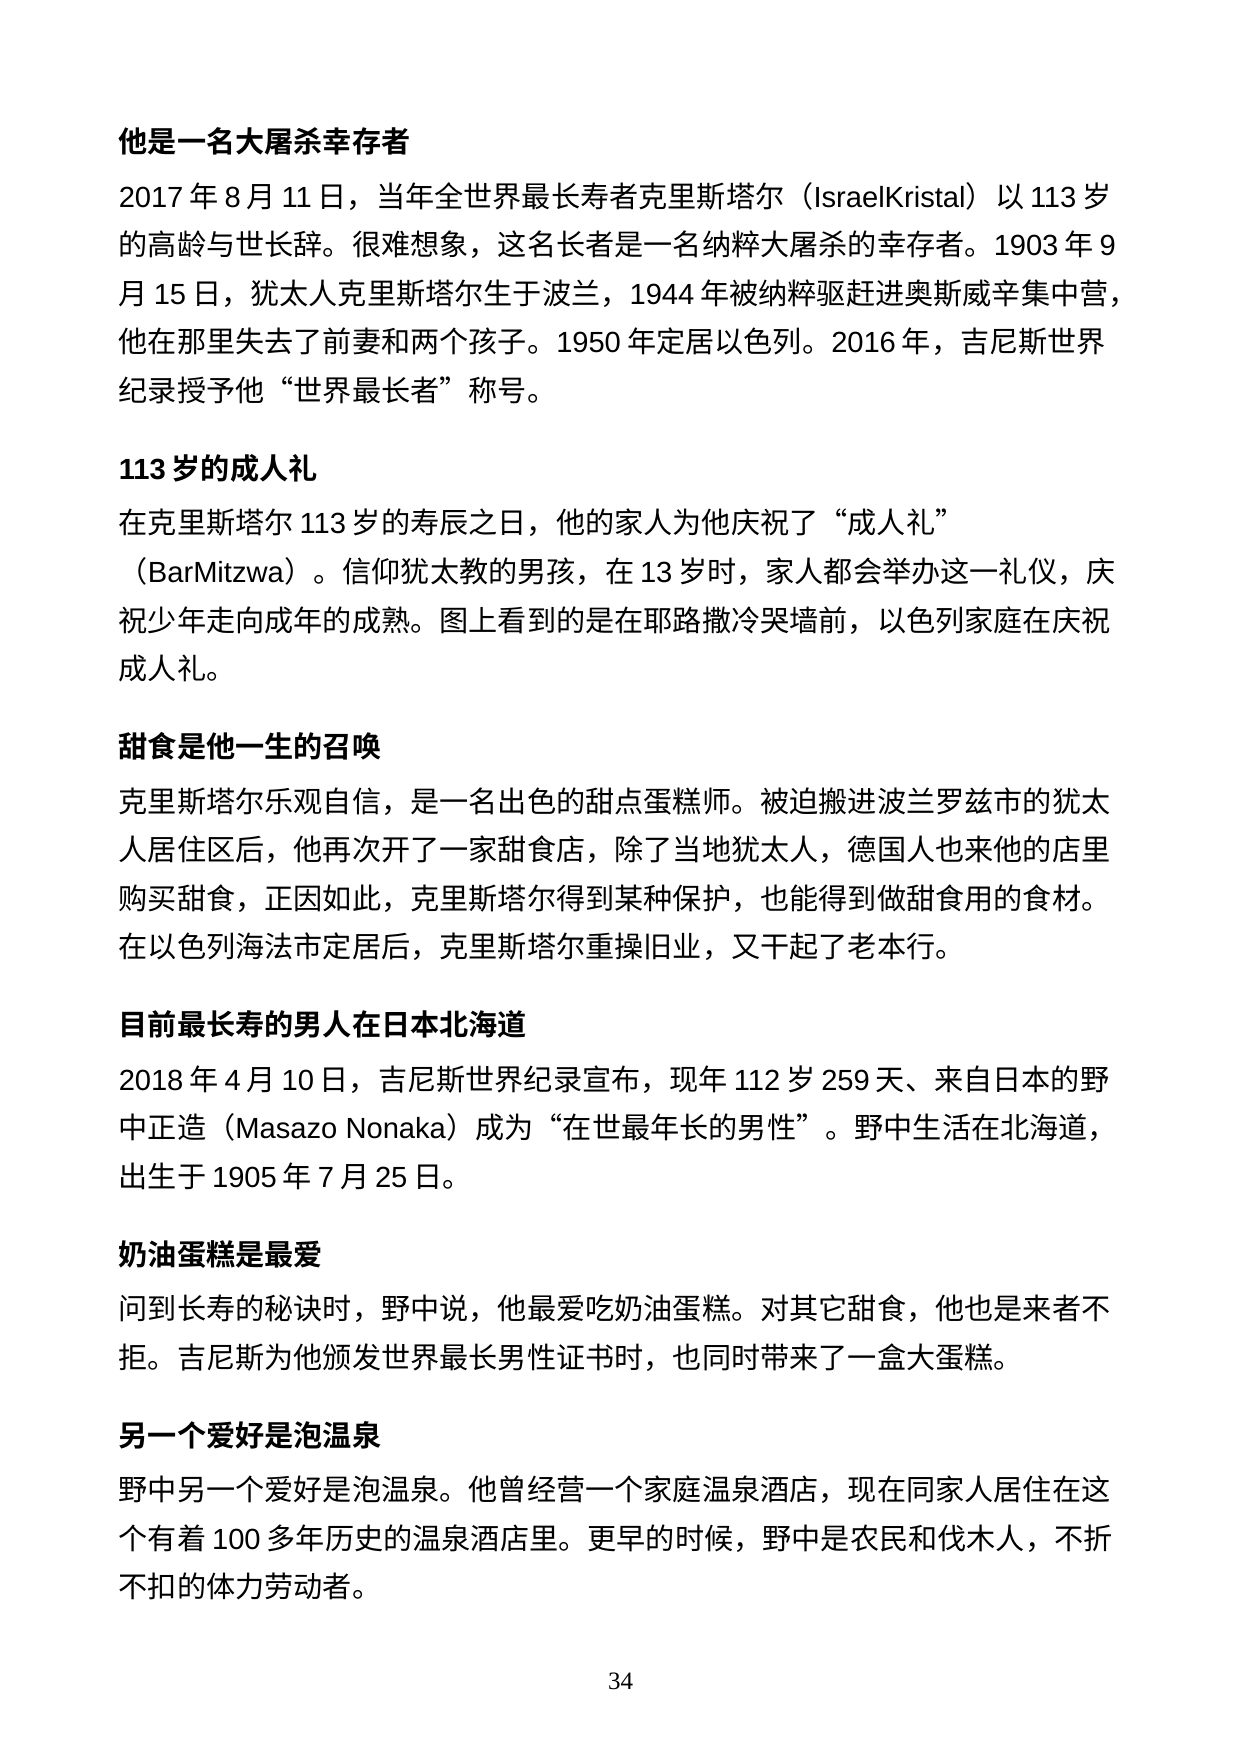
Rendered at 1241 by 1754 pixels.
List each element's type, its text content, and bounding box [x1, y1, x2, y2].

text 2018年4月10日，吉尼斯世界纪录宣布，现年112岁259天、来自日本的野中正造（Masazo Nonaka）成为“在世最年长的男性”。野中生活在北海道，出生于1905年7月25日。 [118, 1056, 1122, 1196]
text 在克里斯塔尔113岁的寿辰之日，他的家人为他庆祝了“成人礼”（BarMitzwa）。信仰犹太教的男孩，在13岁时，家人都会举办这一礼仪，庆祝少年走向成年的成熟。图上看到的是在耶路撒冷哭墙前，以色列家庭在庆祝成人礼。 [118, 500, 1122, 688]
text 野中另一个爱好是泡温泉。他曾经营一个家庭温泉酒店，现在同家人居住在这个有着100多年历史的温泉酒店里。更早的时候，野中是农民和伐木人，不折不扣的体力劳动者。 [118, 1467, 1122, 1606]
subtitle 另一个爱好是泡温泉 [118, 1412, 1122, 1454]
subtitle 奶油蛋糕是最爱 [118, 1231, 1122, 1273]
subtitle 113岁的成人礼 [118, 445, 1122, 487]
text 2017年8月11日，当年全世界最长寿者克里斯塔尔（IsraelKristal）以113岁的高龄与世长辞。很难想象，这名长者是一名纳粹大屠杀的幸存者。1903年9月15日，犹太人克里斯塔尔生于波兰，1944年被纳粹驱赶进奥斯威辛集中营，他在那里失去了前妻和两个孩子。1950年定居以色列。2016年，吉尼斯世界纪录授予他“世界最长者”称号。 [118, 173, 1122, 410]
text 问到长寿的秘诀时，野中说，他最爱吃奶油蛋糕。对其它甜食，他也是来者不拒。吉尼斯为他颁发世界最长男性证书时，也同时带来了一盒大蛋糕。 [118, 1286, 1122, 1377]
subtitle 他是一名大屠杀幸存者 [118, 118, 1122, 161]
text 克里斯塔尔乐观自信，是一名出色的甜点蛋糕师。被迫搬进波兰罗兹市的犹太人居住区后，他再次开了一家甜食店，除了当地犹太人，德国人也来他的店里购买甜食，正因如此，克里斯塔尔得到某种保护，也能得到做甜食用的食材。在以色列海法市定居后，克里斯塔尔重操旧业，又干起了老本行。 [118, 778, 1122, 966]
subtitle 甜食是他一生的召唤 [118, 723, 1122, 766]
subtitle 目前最长寿的男人在日本北海道 [118, 1001, 1122, 1044]
